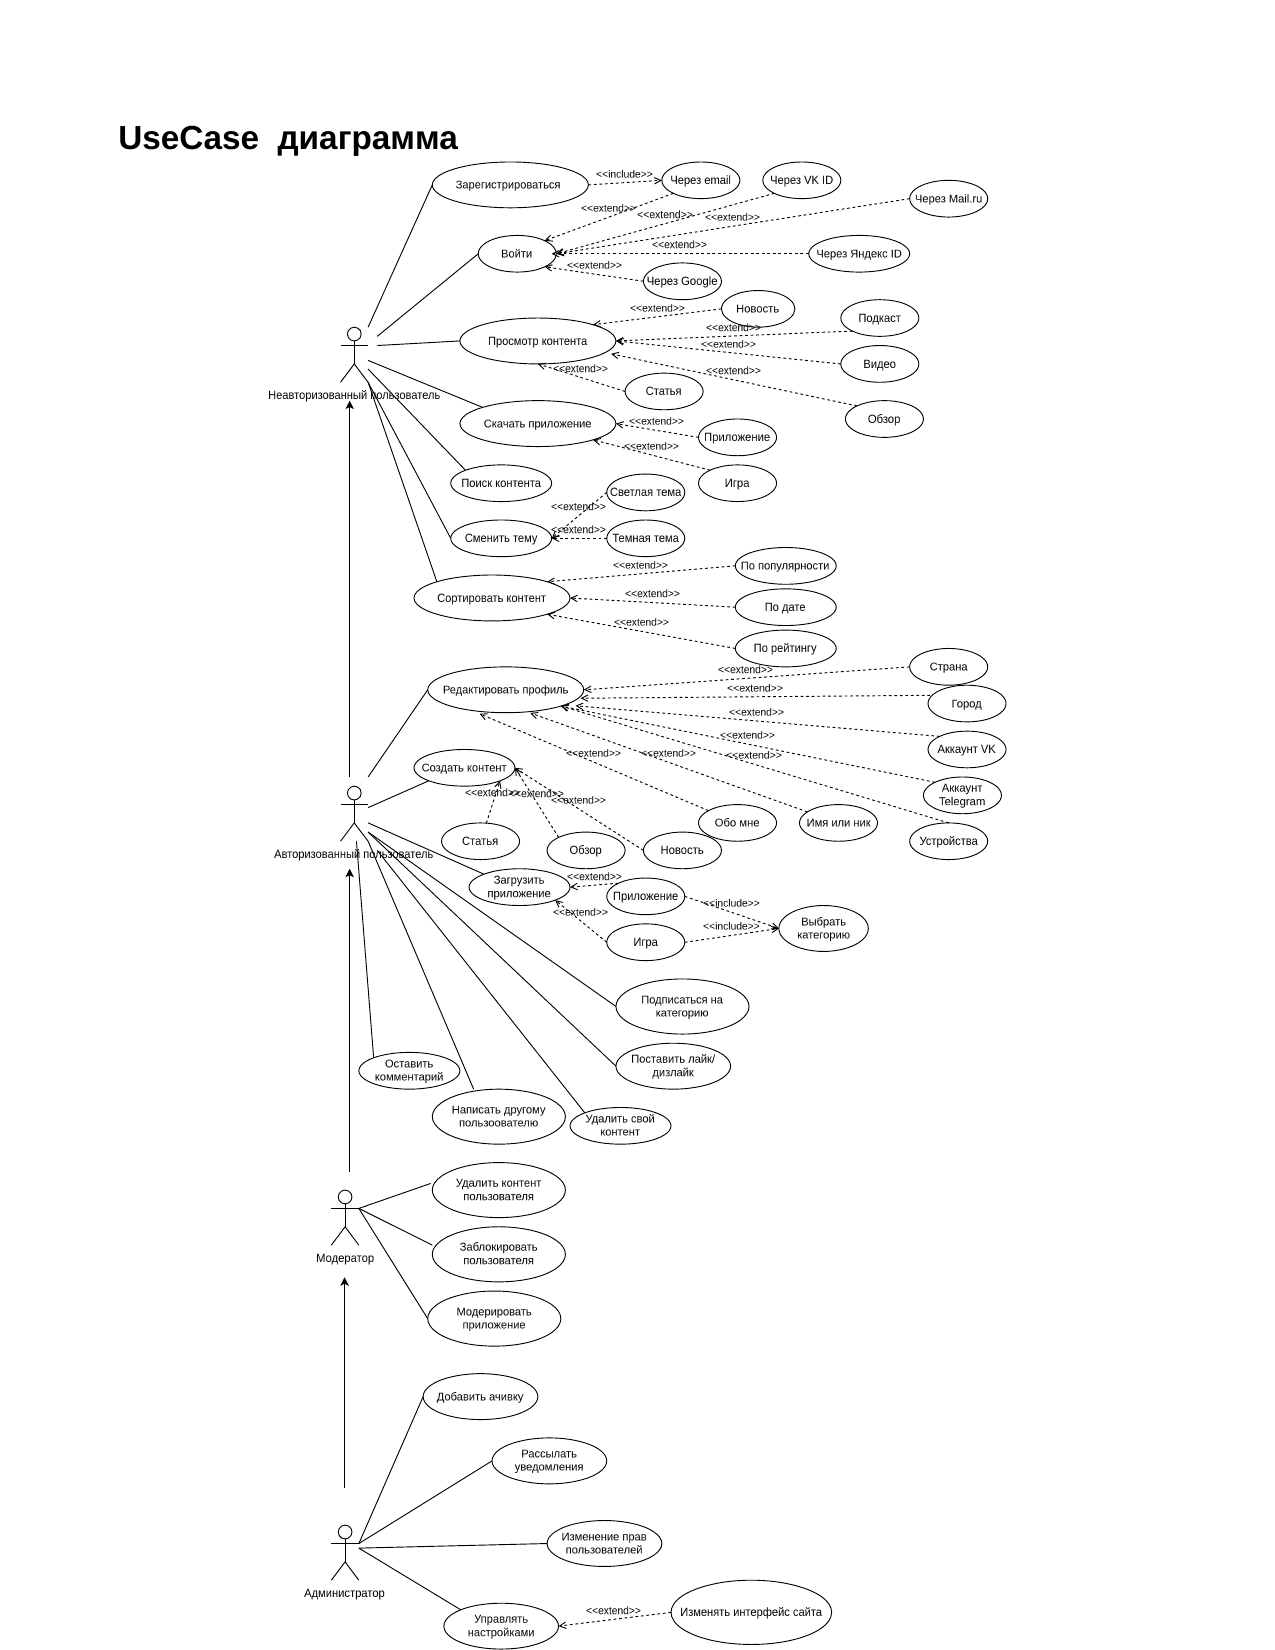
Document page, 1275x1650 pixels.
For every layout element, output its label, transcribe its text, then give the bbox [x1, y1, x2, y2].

subtitle UseCase диаграмма [118, 118, 1157, 157]
